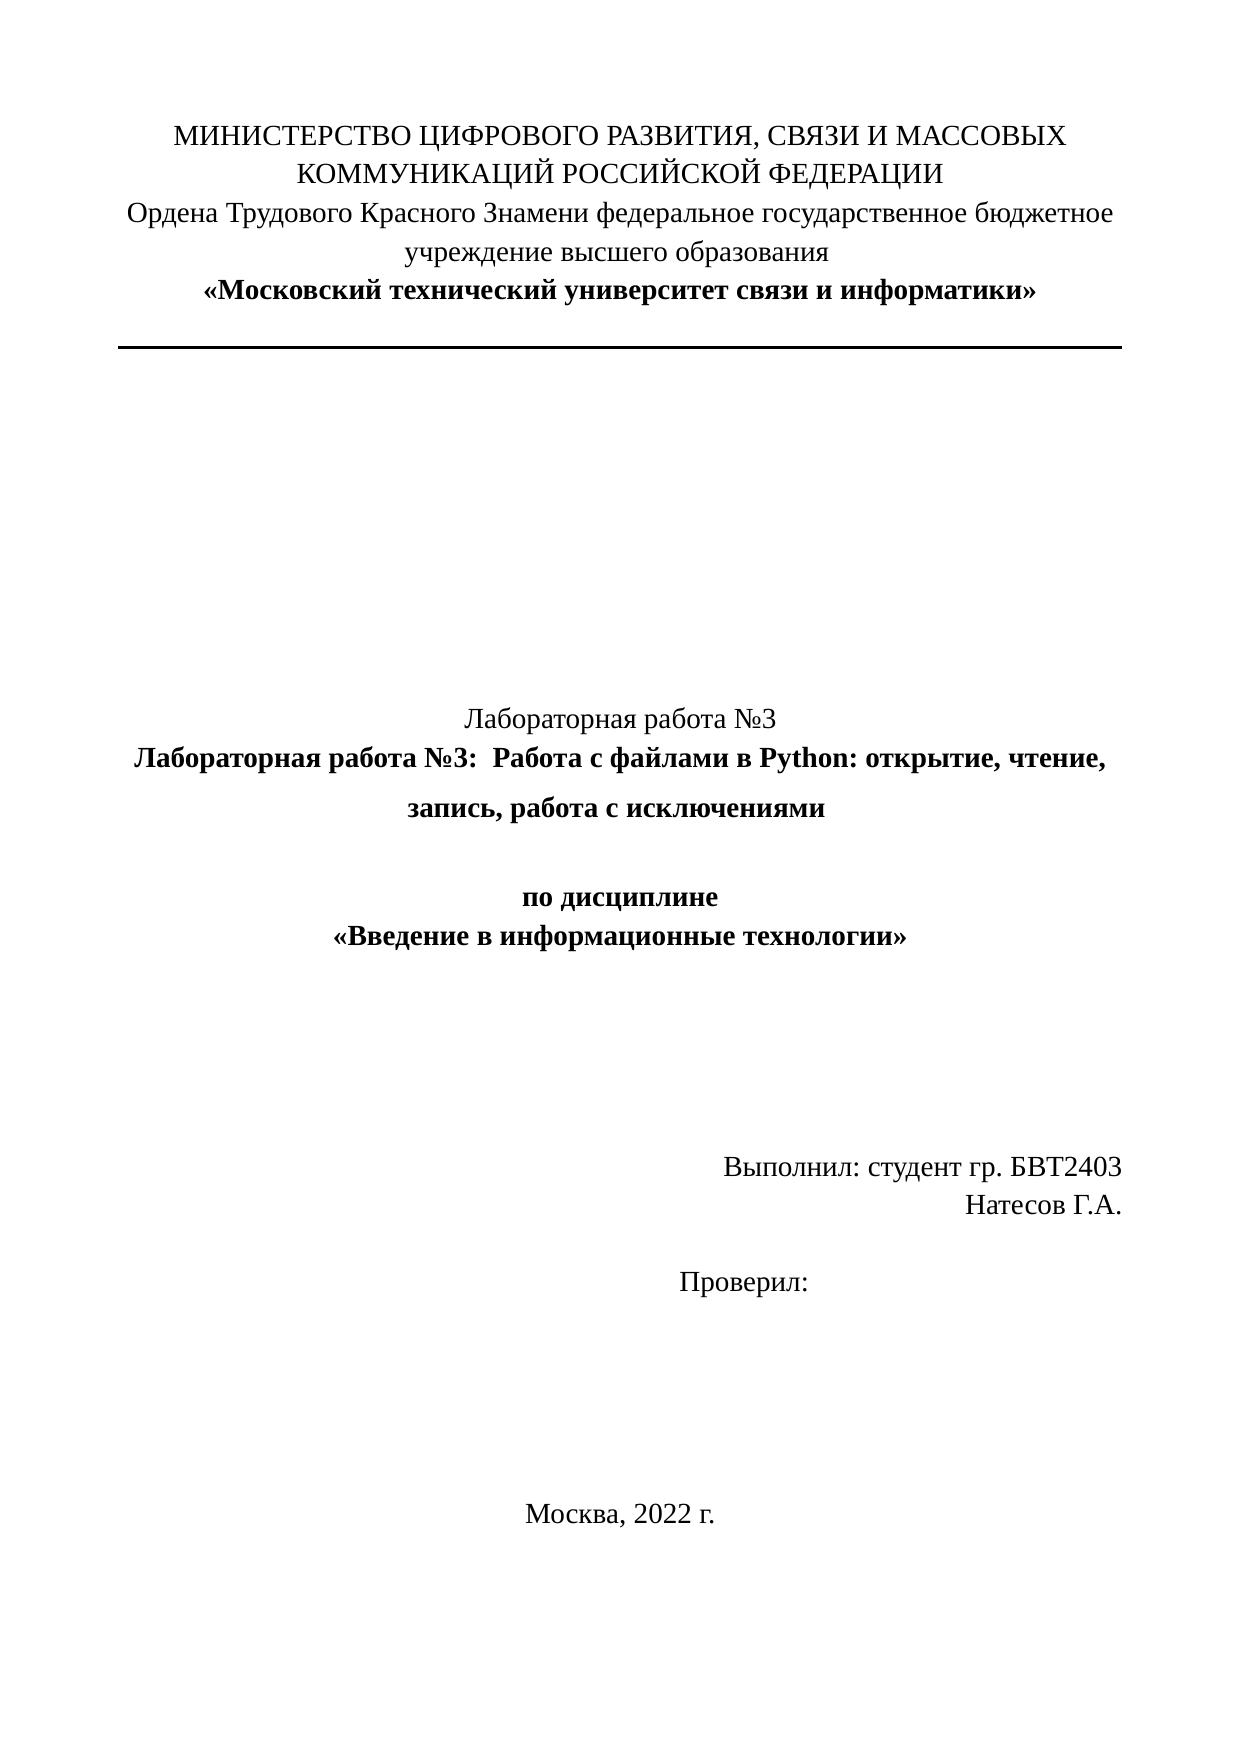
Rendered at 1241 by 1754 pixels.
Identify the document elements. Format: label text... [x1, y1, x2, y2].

text Проверил: [118, 1264, 1122, 1298]
text Ордена Трудового Красного Знамени федеральное государственное бюджетное учреждение высшего образования [118, 195, 1122, 267]
text Натесов Г.А. [118, 1187, 1122, 1221]
text по дисциплине [118, 879, 1122, 913]
text МИНИСТЕРСТВО ЦИФРОВОГО РАЗВИТИЯ, СВЯЗИ И МАССОВЫХ КОММУНИКАЦИЙ РОССИЙСКОЙ ФЕДЕРАЦИИ [118, 118, 1122, 190]
text Лабораторная работа №3 [118, 701, 1122, 735]
text «Введение в информационные технологии» [118, 918, 1122, 951]
text Выполнил: студент гр. БВТ2403 [118, 1149, 1122, 1182]
subtitle Лабораторная работа №3: Работа с файлами в Python: открытие, чтение, запись, работа с исключениями [118, 740, 1122, 824]
text Москва, 2022 г. [118, 1496, 1122, 1529]
text «Московский технический университет связи и информатики» [118, 272, 1122, 306]
